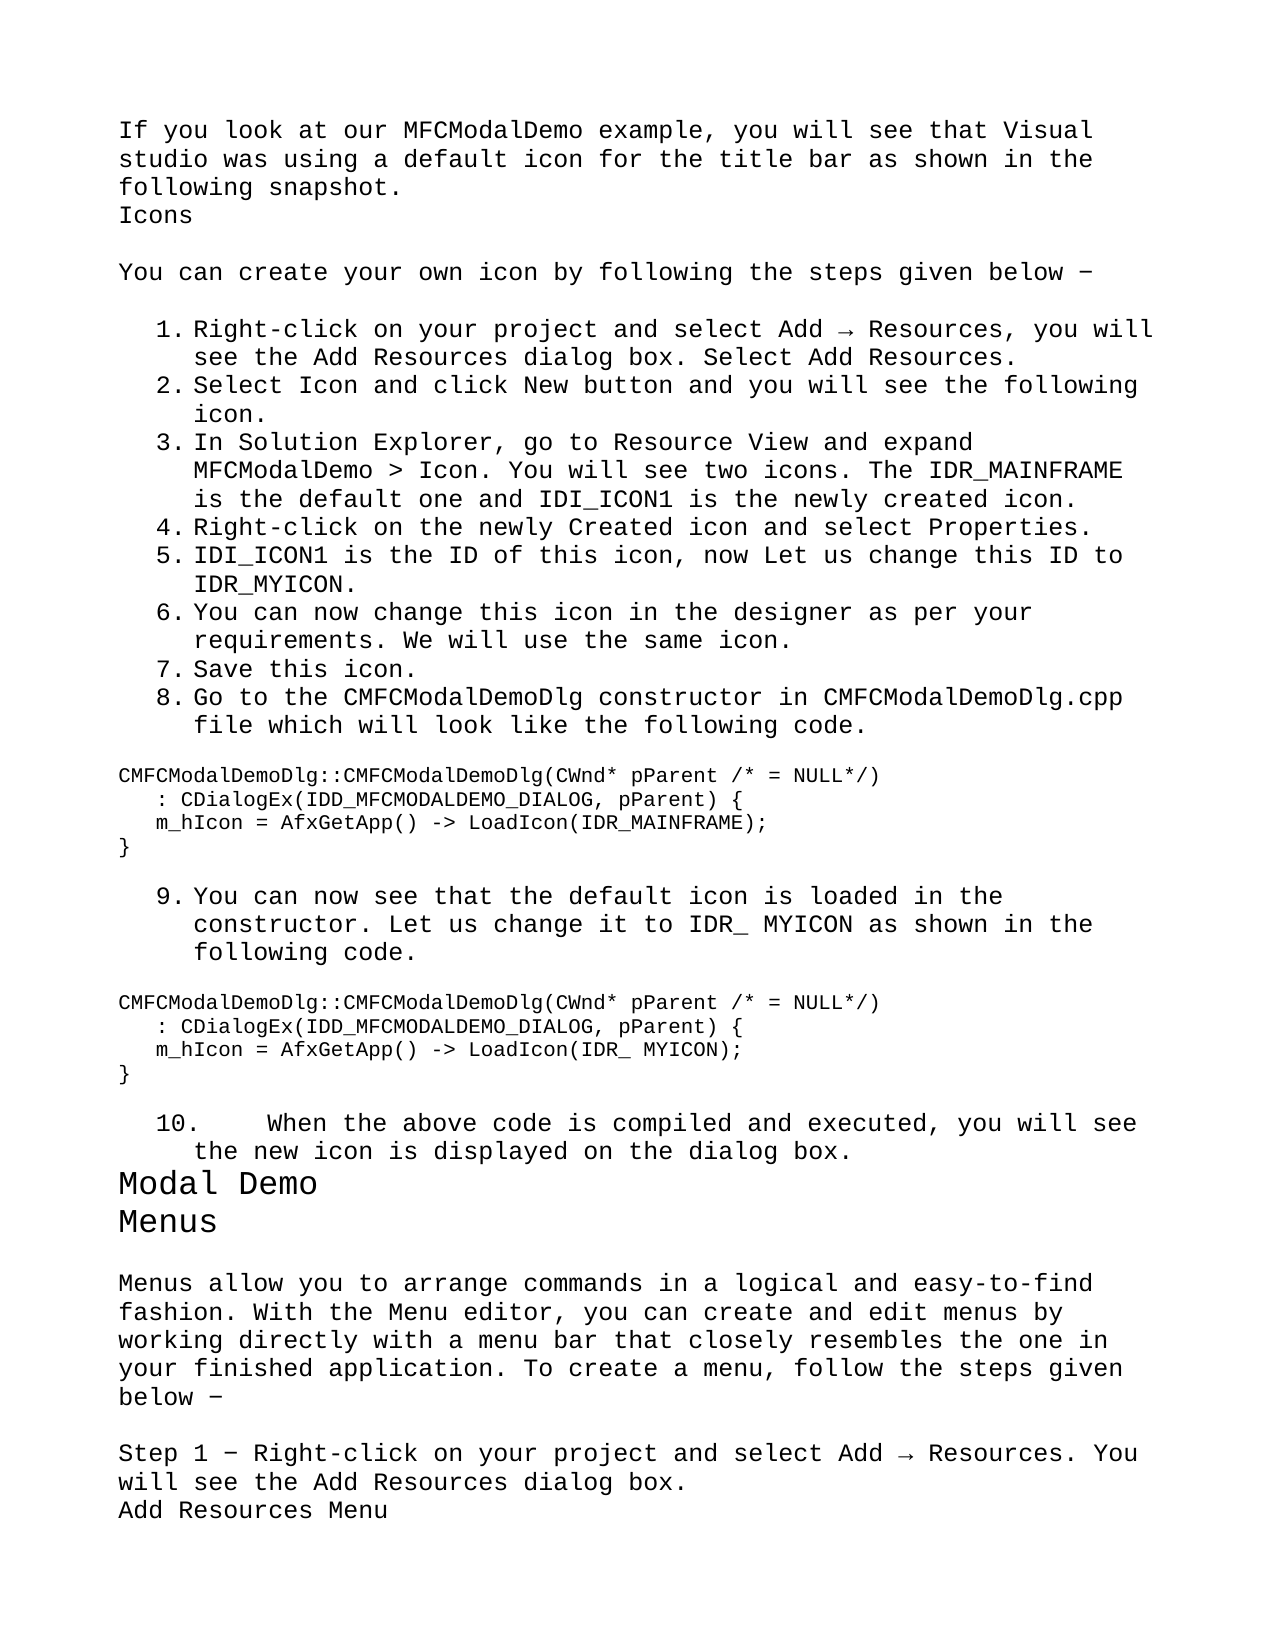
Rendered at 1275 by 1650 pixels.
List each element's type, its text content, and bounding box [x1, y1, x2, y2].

list IDI_ICON1 is the ID of this icon, now Let us change this ID to IDR_MYICON. [156, 543, 1157, 600]
text Modal Demo [118, 1167, 1157, 1205]
text } [118, 836, 1157, 860]
list Right-click on your project and select Add → Resources, you will see the Add Resources dialog box. Select Add Resources. [156, 316, 1157, 373]
text CMFCModalDemoDlg::CMFCModalDemoDlg(CWnd* pParent /* = NULL*/) [118, 992, 1157, 1016]
text CMFCModalDemoDlg::CMFCModalDemoDlg(CWnd* pParent /* = NULL*/) [118, 765, 1157, 789]
text : CDialogEx(IDD_MFCMODALDEMO_DIALOG, pParent) { [118, 1016, 1157, 1039]
text m_hIcon = AfxGetApp() -> LoadIcon(IDR_ MYICON); [118, 1039, 1157, 1063]
text If you look at our MFCModalDemo example, you will see that Visual studio was using a default icon for the title bar as shown in the following snapshot. [118, 118, 1157, 203]
text : CDialogEx(IDD_MFCMODALDEMO_DIALOG, pParent) { [118, 789, 1157, 812]
list When the above code is compiled and executed, you will see the new icon is displayed on the dialog box. [156, 1110, 1157, 1167]
list You can now change this icon in the designer as per your requirements. We will use the same icon. [156, 600, 1157, 656]
list Select Icon and click New button and you will see the following icon. [156, 373, 1157, 430]
list Right-click on the newly Created icon and select Properties. [156, 515, 1157, 543]
text } [118, 1063, 1157, 1087]
text Menus allow you to arrange commands in a logical and easy-to-find fashion. With the Menu editor, you can create and edit menus by working directly with a menu bar that closely resembles the one in your finished application. To create a menu, follow the steps given below − [118, 1271, 1157, 1412]
text Add Resources Menu [118, 1497, 1157, 1526]
text m_hIcon = AfxGetApp() -> LoadIcon(IDR_MAINFRAME); [118, 812, 1157, 836]
list You can now see that the default icon is loaded in the constructor. Let us change it to IDR_ MYICON as shown in the following code. [156, 883, 1157, 968]
text You can create your own icon by following the steps given below − [118, 260, 1157, 288]
text Menus [118, 1205, 1157, 1242]
list In Solution Explorer, go to Resource View and expand MFCModalDemo > Icon. You will see two icons. The IDR_MAINFRAME is the default one and IDI_ICON1 is the newly created icon. [156, 430, 1157, 515]
text Icons [118, 203, 1157, 231]
list Save this icon. [156, 656, 1157, 685]
text Step 1 − Right-click on your project and select Add → Resources. You will see the Add Resources dialog box. [118, 1441, 1157, 1497]
list Go to the CMFCModalDemoDlg constructor in CMFCModalDemoDlg.cpp file which will look like the following code. [156, 685, 1157, 741]
